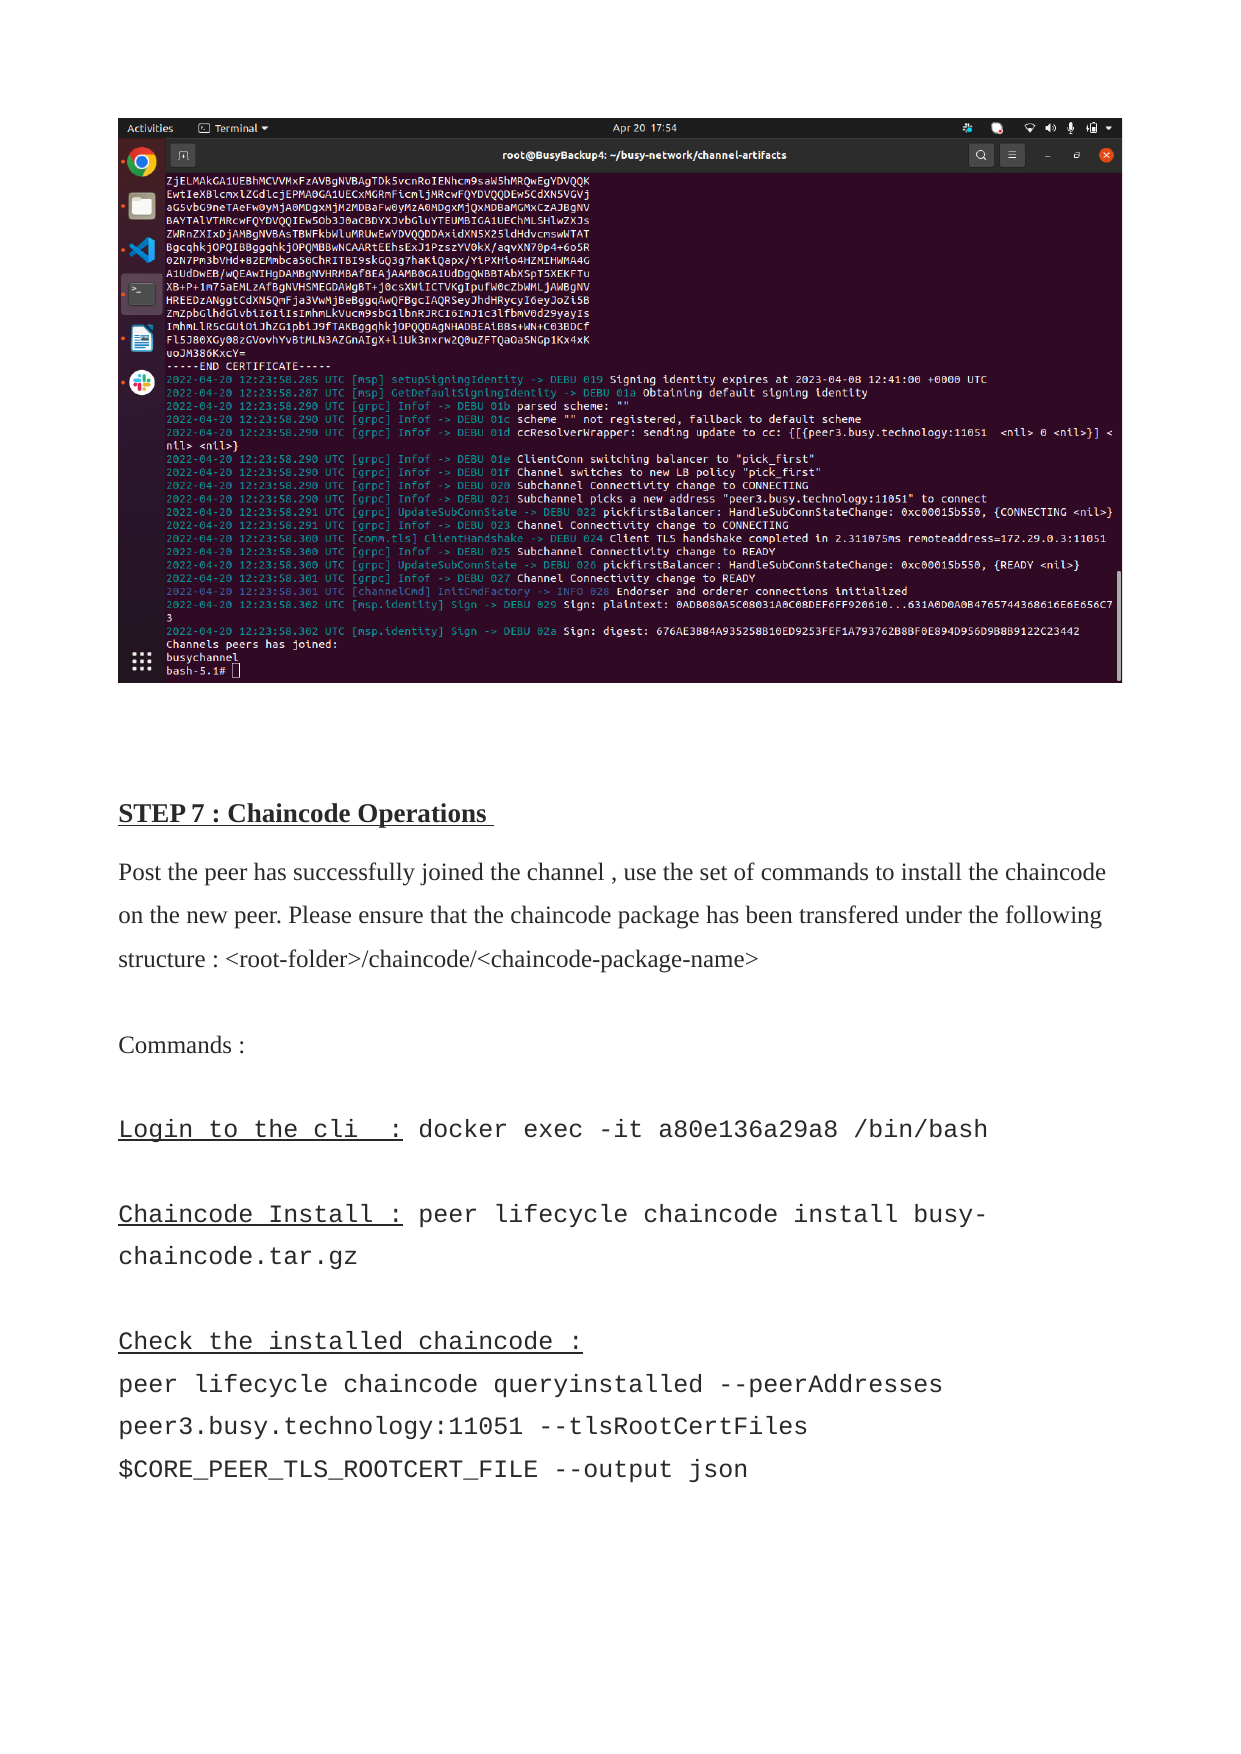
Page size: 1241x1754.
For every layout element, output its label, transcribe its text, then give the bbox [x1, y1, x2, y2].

text Login to the cli : docker exec -it a80e136a29a8 /bin/bash [118, 1116, 1122, 1144]
text STEP 7 : Chaincode Operations [118, 797, 1122, 829]
text Commands : [118, 1030, 1122, 1059]
picture [118, 118, 1123, 683]
text Chaincode Install : peer lifecycle chaincode install busy-chaincode.tar.gz [118, 1201, 1122, 1272]
text Check the installed chaincode : [118, 1329, 1122, 1357]
text Post the peer has successfully joined the channel , use the set of commands to install the chaincode on the new peer. Please ensure that the chaincode package has been transfered under the following structure : <root-folder>/chaincode/<chaincode-package-name> [118, 857, 1122, 972]
text peer lifecycle chaincode queryinstalled --peerAddresses peer3.busy.technology:11051 --tlsRootCertFiles $CORE_PEER_TLS_ROOTCERT_FILE --output json [118, 1371, 1122, 1484]
